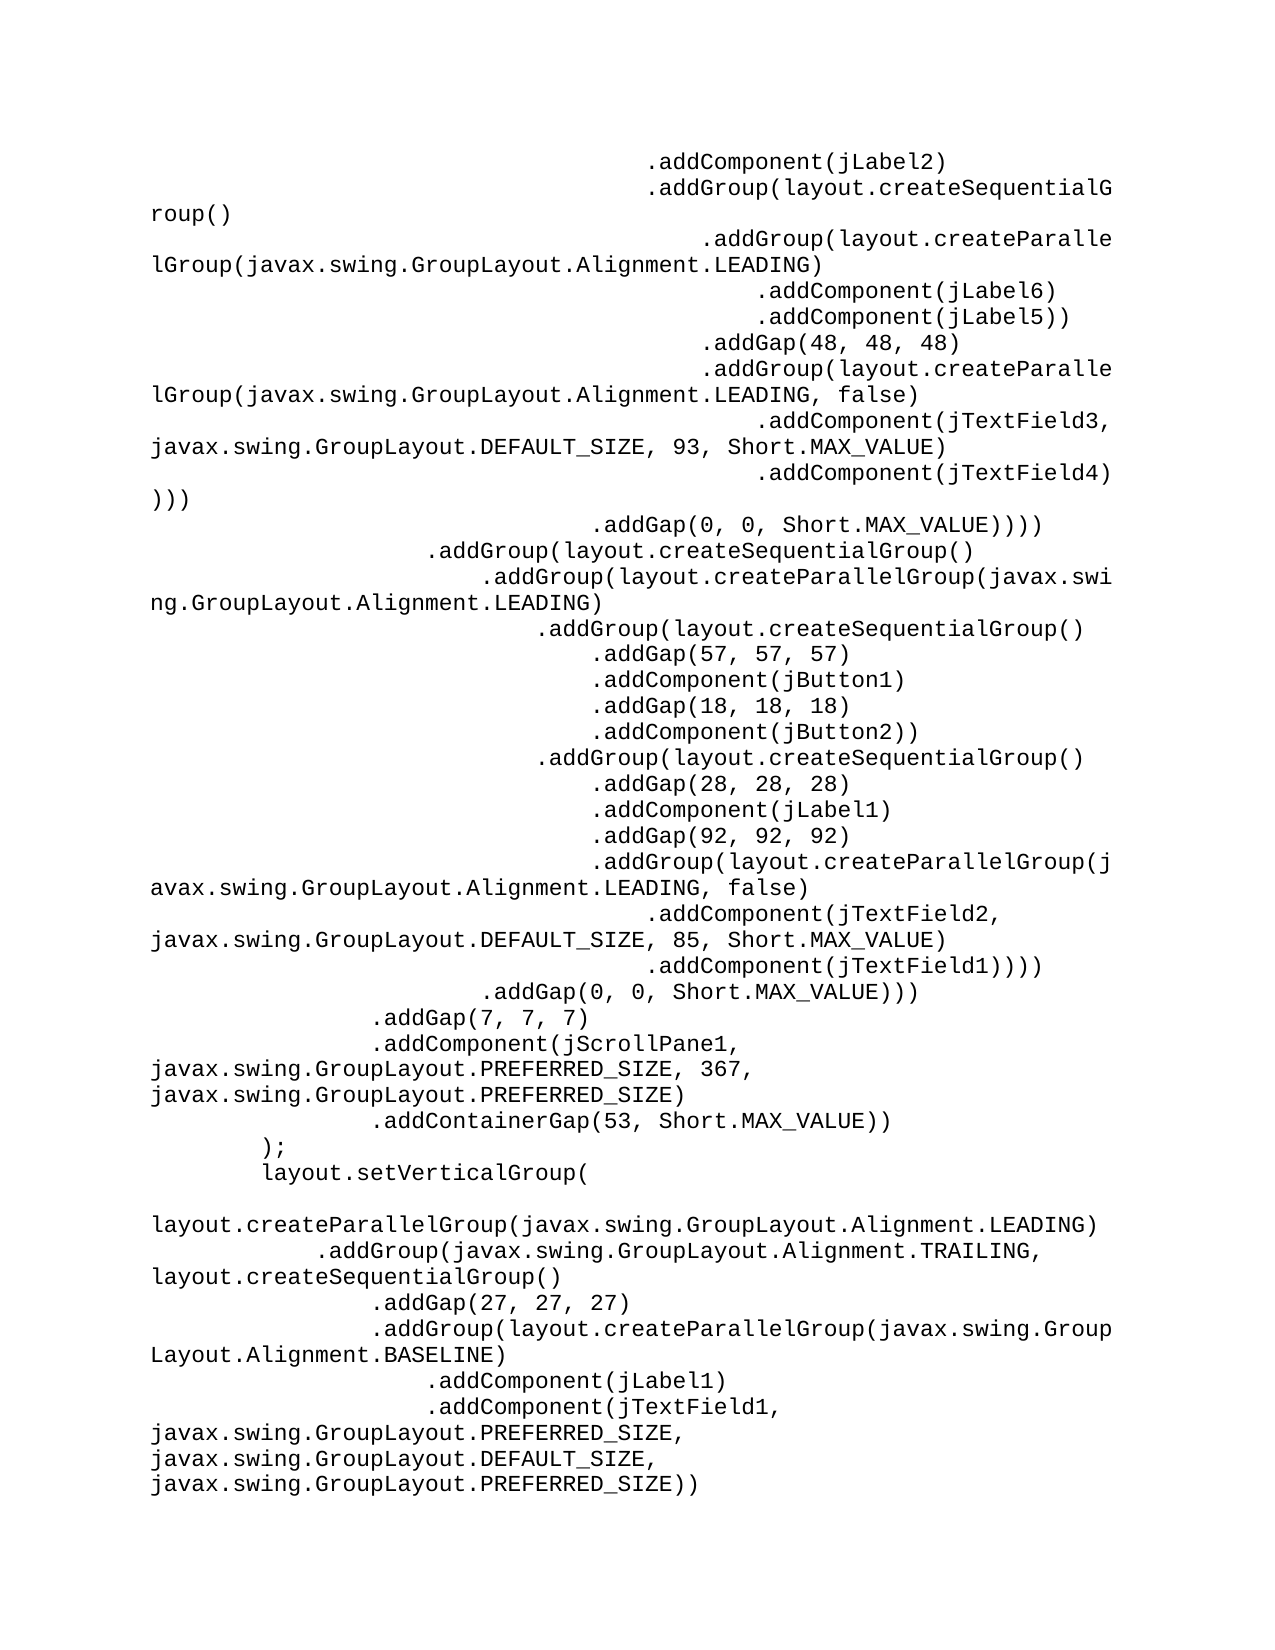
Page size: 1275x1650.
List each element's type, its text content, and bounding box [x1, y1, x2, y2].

text .addComponent(jLabel6) [150, 280, 1125, 306]
text .addGap(7, 7, 7) [150, 1006, 1125, 1032]
text .addGroup(layout.createParallelGroup(javax.swing.GroupLayout.Alignment.BASELINE) [150, 1317, 1125, 1369]
text .addComponent(jLabel5)) [150, 306, 1125, 332]
text .addComponent(jTextField3, javax.swing.GroupLayout.DEFAULT_SIZE, 93, Short.MAX_VALUE) [150, 409, 1125, 461]
text layout.setVerticalGroup( [150, 1162, 1125, 1187]
text .addGroup(layout.createSequentialGroup() [150, 176, 1125, 228]
text ); [150, 1136, 1125, 1162]
text .addComponent(jTextField2, javax.swing.GroupLayout.DEFAULT_SIZE, 85, Short.MAX_VALUE) [150, 902, 1125, 954]
text .addGap(27, 27, 27) [150, 1291, 1125, 1317]
text .addComponent(jButton1) [150, 669, 1125, 695]
text .addGap(28, 28, 28) [150, 772, 1125, 798]
text .addGroup(layout.createParallelGroup(javax.swing.GroupLayout.Alignment.LEADING, false) [150, 357, 1125, 409]
text .addGap(92, 92, 92) [150, 824, 1125, 850]
text .addGap(0, 0, Short.MAX_VALUE))) [150, 980, 1125, 1006]
text .addComponent(jButton2)) [150, 721, 1125, 747]
text .addComponent(jTextField1)))) [150, 954, 1125, 980]
text .addComponent(jScrollPane1, javax.swing.GroupLayout.PREFERRED_SIZE, 367, javax.swing.GroupLayout.PREFERRED_SIZE) [150, 1032, 1125, 1110]
text .addComponent(jLabel2) [150, 150, 1125, 176]
text .addGroup(layout.createSequentialGroup() [150, 539, 1125, 565]
text .addGap(48, 48, 48) [150, 332, 1125, 357]
text .addGroup(layout.createParallelGroup(javax.swing.GroupLayout.Alignment.LEADING) [150, 565, 1125, 617]
text .addContainerGap(53, Short.MAX_VALUE)) [150, 1110, 1125, 1136]
text .addGap(0, 0, Short.MAX_VALUE)))) [150, 513, 1125, 539]
text .addComponent(jTextField4)))) [150, 461, 1125, 513]
text .addGroup(layout.createParallelGroup(javax.swing.GroupLayout.Alignment.LEADING) [150, 228, 1125, 280]
text .addComponent(jTextField1, javax.swing.GroupLayout.PREFERRED_SIZE, javax.swing.GroupLayout.DEFAULT_SIZE, javax.swing.GroupLayout.PREFERRED_SIZE)) [150, 1395, 1125, 1499]
text .addGroup(layout.createParallelGroup(javax.swing.GroupLayout.Alignment.LEADING, false) [150, 850, 1125, 902]
text .addGap(18, 18, 18) [150, 695, 1125, 721]
text .addGroup(layout.createSequentialGroup() [150, 617, 1125, 643]
text .addGroup(javax.swing.GroupLayout.Alignment.TRAILING, layout.createSequentialGroup() [150, 1239, 1125, 1291]
text .addComponent(jLabel1) [150, 1369, 1125, 1395]
text .addGroup(layout.createSequentialGroup() [150, 747, 1125, 772]
text layout.createParallelGroup(javax.swing.GroupLayout.Alignment.LEADING) [150, 1187, 1125, 1239]
text .addComponent(jLabel1) [150, 798, 1125, 824]
text .addGap(57, 57, 57) [150, 643, 1125, 669]
